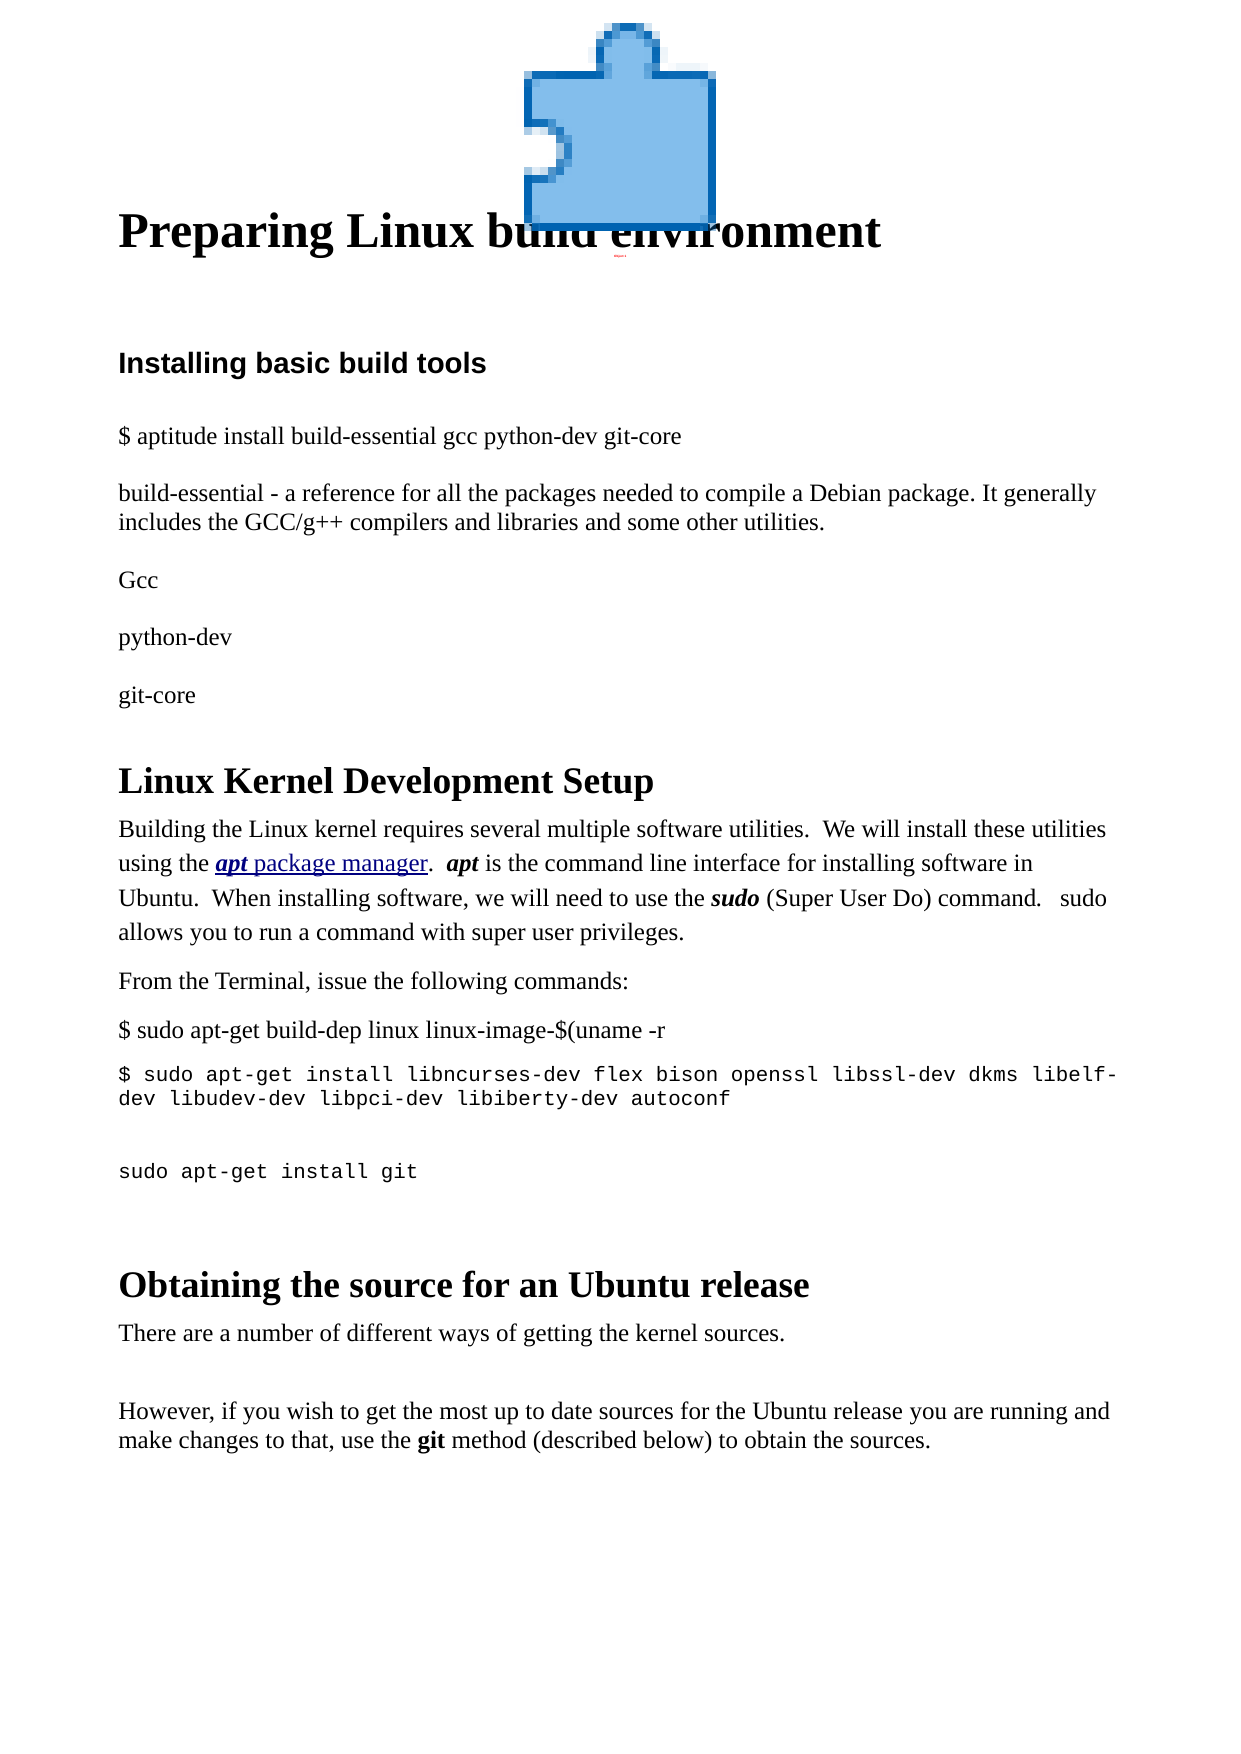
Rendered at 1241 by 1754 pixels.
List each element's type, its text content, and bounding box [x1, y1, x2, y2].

text $ sudo apt-get build-dep linux linux-image-$(uname -r [118, 1015, 1122, 1044]
text $ aptitude install build-essential gcc python-dev git-core [118, 421, 1122, 450]
text Gcc [118, 565, 1122, 593]
text git-core [118, 680, 1122, 708]
subtitle Linux Kernel Development Setup [118, 758, 1122, 801]
text python-dev [118, 622, 1122, 651]
text From the Terminal, issue the following commands: [118, 966, 1122, 995]
subtitle Obtaining the source for an Ubuntu release [118, 1263, 1122, 1306]
subtitle Preparing Linux build environment [118, 201, 1122, 258]
text build-essential - a reference for all the packages needed to compile a Debian package. It generally includes the GCC/g++ compilers and libraries and some other utilities. [118, 478, 1122, 536]
text sudo apt-get install git [118, 1161, 1122, 1184]
text However, if you wish to get the most up to date sources for the Ubuntu release you are running and make changes to that, use the git method (described below) to obtain the sources. [118, 1396, 1122, 1454]
subtitle Installing basic build tools [118, 346, 1122, 380]
text $ sudo apt-get install libncurses-dev flex bison openssl libssl-dev dkms libelf-dev libudev-dev libpci-dev libiberty-dev autoconf [118, 1064, 1122, 1112]
text There are a number of different ways of getting the kernel sources. [118, 1318, 1122, 1347]
text Building the Linux kernel requires several multiple software utilities. We will install these utilities using the apt package manager. apt is the command line interface for installing software in Ubuntu. When installing software, we will need to use the sudo (Super User Do) command. sudo allows you to run a command with super user privileges. [118, 814, 1122, 946]
